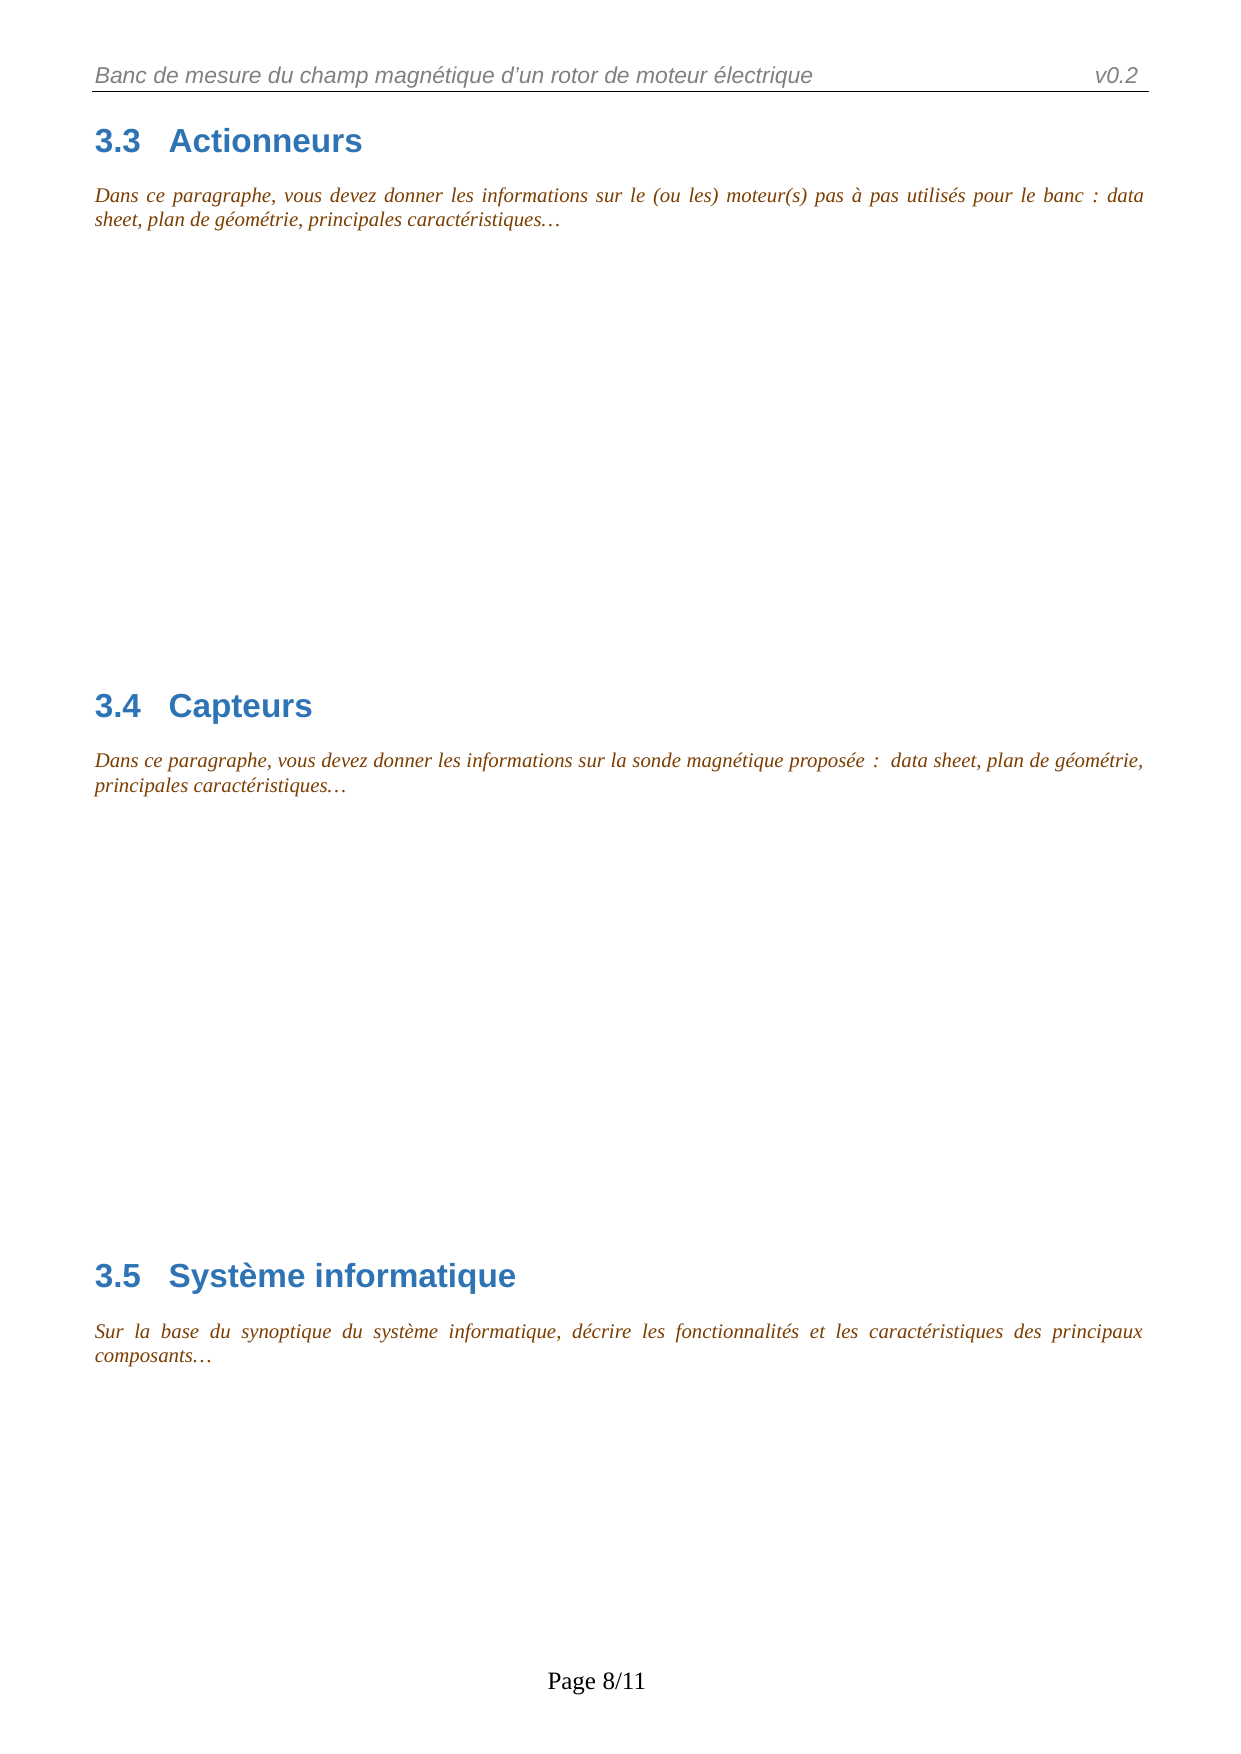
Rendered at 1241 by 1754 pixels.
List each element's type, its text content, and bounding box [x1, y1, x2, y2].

subtitle Système informatique [94, 1257, 1146, 1295]
text Sur la base du synoptique du système informatique, décrire les fonctionnalités et les caractéristiques des principaux composants… [94, 1319, 1146, 1367]
subtitle Actionneurs [94, 121, 1146, 159]
subtitle Capteurs [94, 686, 1146, 725]
text Dans ce paragraphe, vous devez donner les informations sur le (ou les) moteur(s) pas à pas utilisés pour le banc : data sheet, plan de géométrie, principales caractéristiques… [94, 183, 1146, 231]
text Dans ce paragraphe, vous devez donner les informations sur la sonde magnétique proposée : data sheet, plan de géométrie, principales caractéristiques… [94, 748, 1146, 797]
